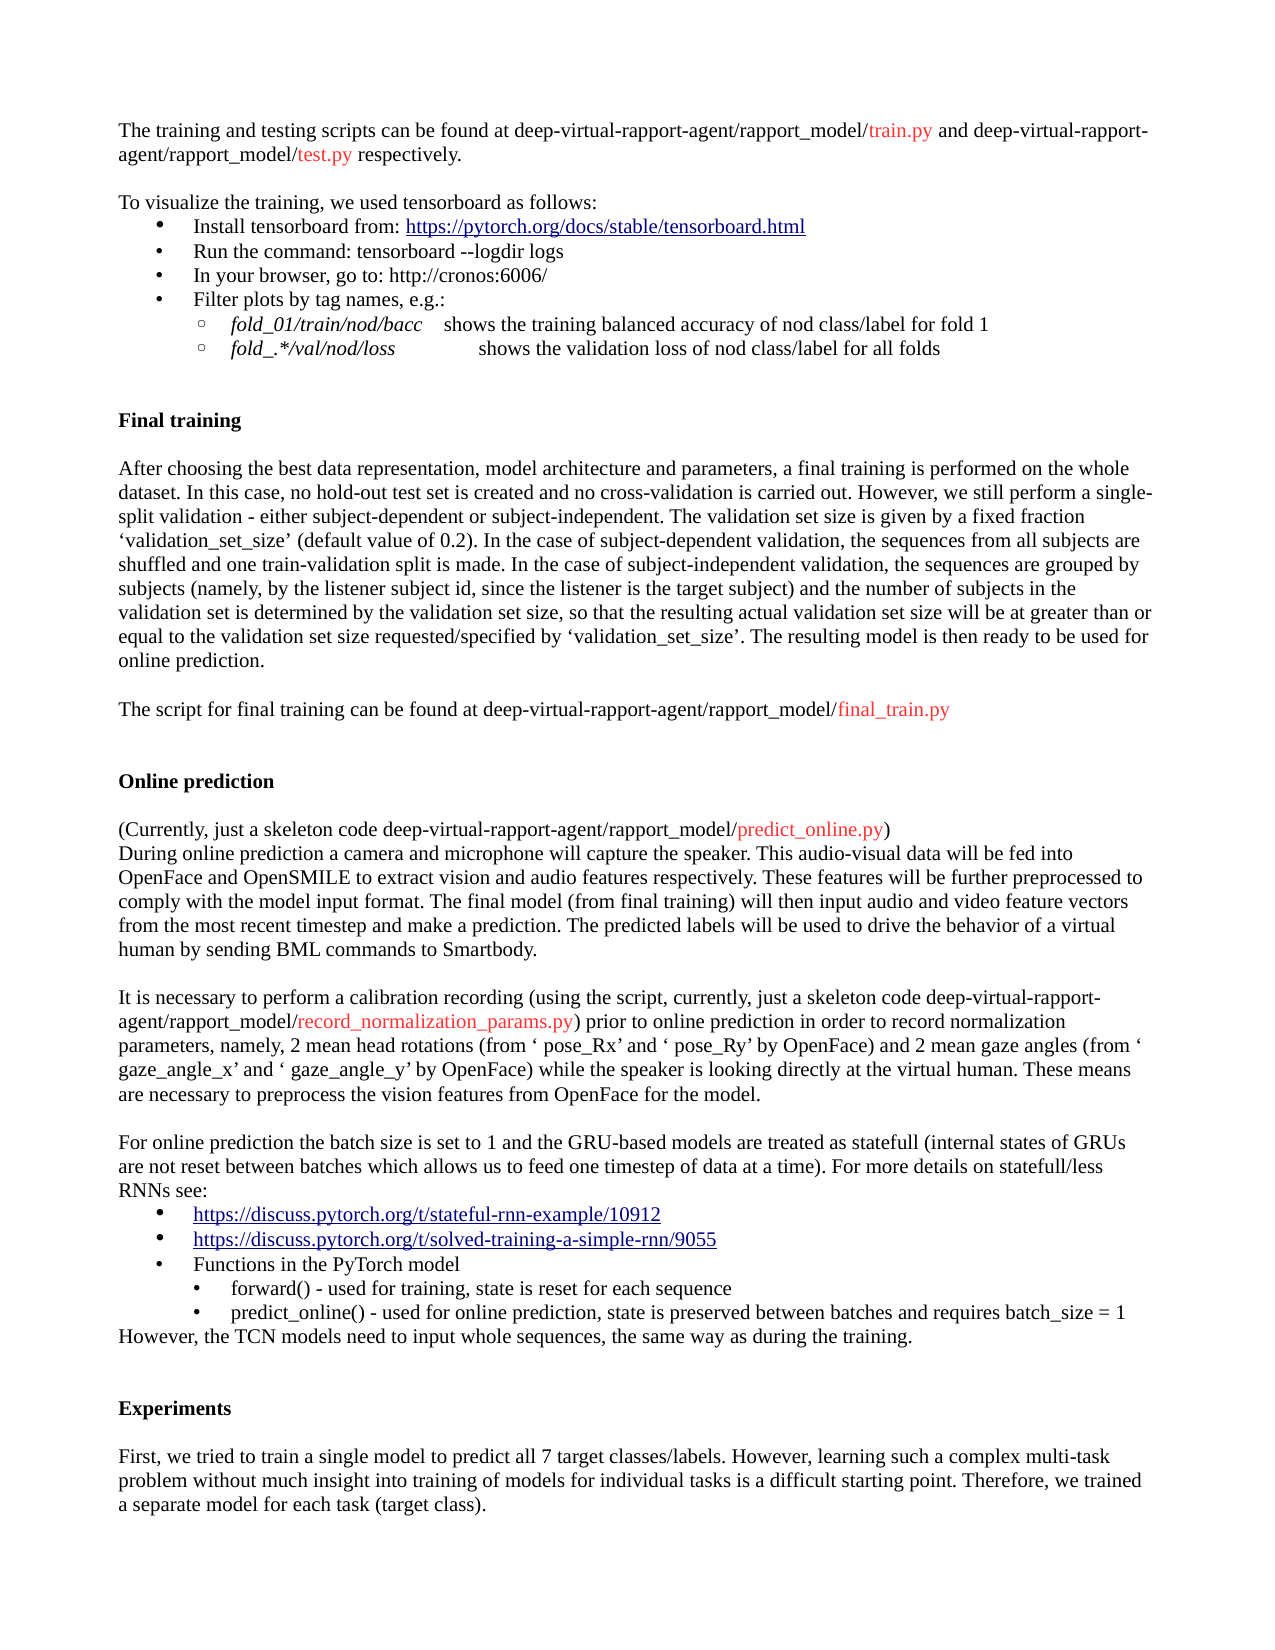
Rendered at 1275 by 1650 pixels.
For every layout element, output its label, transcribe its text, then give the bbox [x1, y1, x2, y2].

text Online prediction [118, 769, 1157, 793]
text The script for final training can be found at deep-virtual-rapport-agent/rapport_model/final_train.py [118, 696, 1157, 721]
text First, we tried to train a single model to predict all 7 target classes/labels. However, learning such a complex multi-task problem without much insight into training of models for individual tasks is a difficult starting point. Therefore, we trained a separate model for each task (target class). [118, 1444, 1157, 1516]
list Install tensorboard from: https://pytorch.org/docs/stable/tensorboard.html [156, 214, 1157, 239]
text After choosing the best data representation, model architecture and parameters, a final training is performed on the whole dataset. In this case, no hold-out test set is created and no cross-validation is carried out. However, we still perform a single-split validation - either subject-dependent or subject-independent. The validation set size is given by a fixed fraction ‘validation_set_size’ (default value of 0.2). In the case of subject-dependent validation, the sequences from all subjects are shuffled and one train-validation split is made. In the case of subject-independent validation, the sequences are grouped by subjects (namely, by the listener subject id, since the listener is the target subject) and the number of subjects in the validation set is determined by the validation set size, so that the resulting actual validation set size will be at greater than or equal to the validation set size requested/specified by ‘validation_set_size’. The resulting model is then ready to be used for online prediction. [118, 456, 1157, 672]
list Run the command: tensorboard --logdir logs [156, 239, 1157, 263]
text Experiments [118, 1396, 1157, 1420]
list forward() - used for training, state is reset for each sequence [193, 1276, 1157, 1300]
text For online prediction the batch size is set to 1 and the GRU-based models are treated as statefull (internal states of GRUs are not reset between batches which allows us to feed one timestep of data at a time). For more details on statefull/less RNNs see: [118, 1129, 1157, 1202]
text It is necessary to perform a calibration recording (using the script, currently, just a skeleton code deep-virtual-rapport-agent/rapport_model/record_normalization_params.py) prior to online prediction in order to record normalization parameters, namely, 2 mean head rotations (from ‘ pose_Rx’ and ‘ pose_Ry’ by OpenFace) and 2 mean gaze angles (from ‘ gaze_angle_x’ and ‘ gaze_angle_y’ by OpenFace) while the speaker is looking directly at the virtual human. These means are necessary to preprocess the vision features from OpenFace for the model. [118, 985, 1157, 1106]
list Functions in the PyTorch model [156, 1252, 1157, 1276]
list In your browser, go to: http://cronos:6006/ [156, 263, 1157, 287]
list https://discuss.pytorch.org/t/solved-training-a-simple-rnn/9055 [156, 1227, 1157, 1252]
list fold_.*/val/nod/loss shows the validation loss of nod class/label for all folds [193, 336, 1157, 359]
text However, the TCN models need to input whole sequences, the same way as during the training. [118, 1324, 1157, 1348]
list fold_01/train/nod/bacc shows the training balanced accuracy of nod class/label for fold 1 [193, 311, 1157, 336]
text To visualize the training, we used tensorboard as follows: [118, 190, 1157, 214]
text The training and testing scripts can be found at deep-virtual-rapport-agent/rapport_model/train.py and deep-virtual-rapport-agent/rapport_model/test.py respectively. [118, 118, 1157, 166]
list predict_online() - used for online prediction, state is preserved between batches and requires batch_size = 1 [193, 1300, 1157, 1324]
text During online prediction a camera and microphone will capture the speaker. This audio-visual data will be fed into OpenFace and OpenSMILE to extract vision and audio features respectively. These features will be further preprocessed to comply with the model input format. The final model (from final training) will then input audio and video feature vectors from the most recent timestep and make a prediction. The predicted labels will be used to drive the behavior of a virtual human by sending BML commands to Smartbody. [118, 841, 1157, 961]
text (Currently, just a skeleton code deep-virtual-rapport-agent/rapport_model/predict_online.py) [118, 817, 1157, 841]
list https://discuss.pytorch.org/t/stateful-rnn-example/10912 [156, 1202, 1157, 1227]
text Final training [118, 408, 1157, 432]
list Filter plots by tag names, e.g.: [156, 287, 1157, 311]
